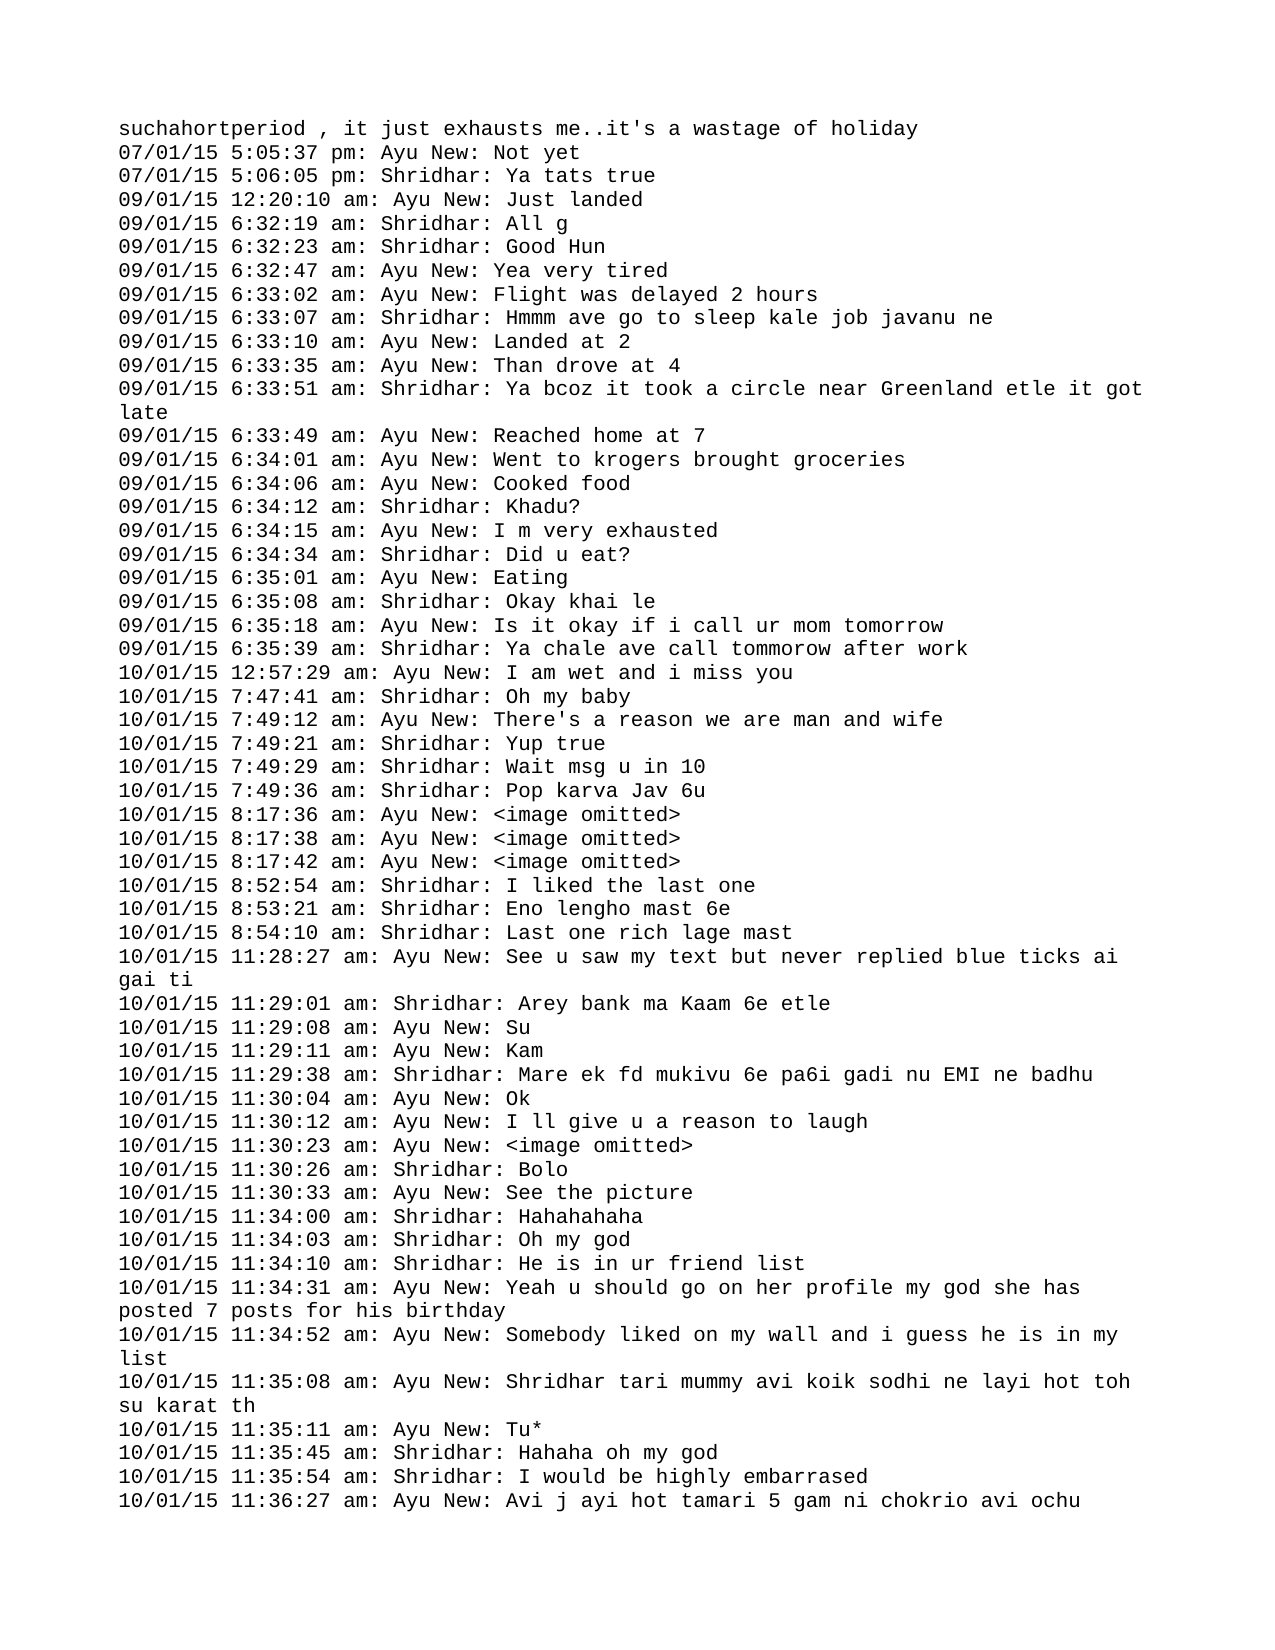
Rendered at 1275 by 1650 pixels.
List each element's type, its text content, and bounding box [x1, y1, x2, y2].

text 09/01/15 6:33:07 am: Shridhar: Hmmm ave go to sleep kale job javanu ne [118, 307, 1157, 331]
text 10/01/15 7:49:29 am: Shridhar: Wait msg u in 10 [118, 757, 1157, 780]
text 09/01/15 6:35:18 am: Ayu New: Is it okay if i call ur mom tomorrow [118, 615, 1157, 638]
text 10/01/15 8:53:21 am: Shridhar: Eno lengho mast 6e [118, 898, 1157, 922]
text 10/01/15 11:30:33 am: Ayu New: See the picture [118, 1182, 1157, 1206]
text 10/01/15 8:17:36 am: Ayu New: <image omitted> [118, 804, 1157, 827]
text 10/01/15 7:49:21 am: Shridhar: Yup true [118, 733, 1157, 757]
text 09/01/15 6:32:23 am: Shridhar: Good Hun [118, 236, 1157, 260]
text 09/01/15 6:34:12 am: Shridhar: Khadu? [118, 496, 1157, 520]
text 10/01/15 11:35:54 am: Shridhar: I would be highly embarrased [118, 1466, 1157, 1489]
text 10/01/15 11:34:10 am: Shridhar: He is in ur friend list [118, 1253, 1157, 1277]
text 10/01/15 11:30:12 am: Ayu New: I ll give u a reason to laugh [118, 1111, 1157, 1135]
text 10/01/15 12:57:29 am: Ayu New: I am wet and i miss you [118, 662, 1157, 686]
text 09/01/15 6:34:01 am: Ayu New: Went to krogers brought groceries [118, 449, 1157, 473]
text 09/01/15 6:34:06 am: Ayu New: Cooked food [118, 473, 1157, 496]
text 10/01/15 7:49:36 am: Shridhar: Pop karva Jav 6u [118, 780, 1157, 804]
text 10/01/15 11:36:27 am: Ayu New: Avi j ayi hot tamari 5 gam ni chokrio avi ochu [118, 1489, 1157, 1513]
text 10/01/15 11:34:03 am: Shridhar: Oh my god [118, 1229, 1157, 1253]
text 09/01/15 12:20:10 am: Ayu New: Just landed [118, 189, 1157, 213]
text 10/01/15 8:52:54 am: Shridhar: I liked the last one [118, 875, 1157, 898]
text 10/01/15 8:17:42 am: Ayu New: <image omitted> [118, 851, 1157, 875]
text 10/01/15 7:49:12 am: Ayu New: There's a reason we are man and wife [118, 709, 1157, 733]
text 09/01/15 6:33:10 am: Ayu New: Landed at 2 [118, 331, 1157, 354]
text 10/01/15 11:34:52 am: Ayu New: Somebody liked on my wall and i guess he is in my list [118, 1324, 1157, 1371]
text 07/01/15 5:06:05 pm: Shridhar: Ya tats true [118, 165, 1157, 189]
text 07/01/15 5:05:37 pm: Ayu New: Not yet [118, 142, 1157, 165]
text 09/01/15 6:34:34 am: Shridhar: Did u eat? [118, 544, 1157, 567]
text 10/01/15 11:35:08 am: Ayu New: Shridhar tari mummy avi koik sodhi ne layi hot toh su karat th [118, 1371, 1157, 1419]
text 09/01/15 6:35:39 am: Shridhar: Ya chale ave call tommorow after work [118, 638, 1157, 662]
text 09/01/15 6:35:01 am: Ayu New: Eating [118, 567, 1157, 591]
text 09/01/15 6:34:15 am: Ayu New: I m very exhausted [118, 520, 1157, 544]
text 10/01/15 11:30:23 am: Ayu New: <image omitted> [118, 1135, 1157, 1158]
text 10/01/15 8:17:38 am: Ayu New: <image omitted> [118, 827, 1157, 851]
text 09/01/15 6:32:47 am: Ayu New: Yea very tired [118, 260, 1157, 284]
text 10/01/15 11:28:27 am: Ayu New: See u saw my text but never replied blue ticks ai gai ti [118, 946, 1157, 993]
text 10/01/15 8:54:10 am: Shridhar: Last one rich lage mast [118, 922, 1157, 946]
text 10/01/15 11:29:11 am: Ayu New: Kam [118, 1040, 1157, 1064]
text 10/01/15 11:35:45 am: Shridhar: Hahaha oh my god [118, 1442, 1157, 1466]
text 09/01/15 6:32:19 am: Shridhar: All g [118, 213, 1157, 236]
text 10/01/15 11:35:11 am: Ayu New: Tu* [118, 1419, 1157, 1442]
text 09/01/15 6:33:49 am: Ayu New: Reached home at 7 [118, 426, 1157, 449]
text 10/01/15 11:30:26 am: Shridhar: Bolo [118, 1158, 1157, 1182]
text 10/01/15 11:29:01 am: Shridhar: Arey bank ma Kaam 6e etle [118, 993, 1157, 1017]
text 10/01/15 11:34:00 am: Shridhar: Hahahahaha [118, 1206, 1157, 1229]
text 10/01/15 7:47:41 am: Shridhar: Oh my baby [118, 686, 1157, 709]
text 10/01/15 11:29:38 am: Shridhar: Mare ek fd mukivu 6e pa6i gadi nu EMI ne badhu [118, 1064, 1157, 1088]
text suchahortperiod , it just exhausts me..it's a wastage of holiday [118, 118, 1157, 142]
text 09/01/15 6:35:08 am: Shridhar: Okay khai le [118, 591, 1157, 615]
text 10/01/15 11:30:04 am: Ayu New: Ok [118, 1088, 1157, 1111]
text 10/01/15 11:34:31 am: Ayu New: Yeah u should go on her profile my god she has posted 7 posts for his birthday [118, 1277, 1157, 1324]
text 09/01/15 6:33:51 am: Shridhar: Ya bcoz it took a circle near Greenland etle it got late [118, 378, 1157, 426]
text 09/01/15 6:33:02 am: Ayu New: Flight was delayed 2 hours [118, 284, 1157, 307]
text 09/01/15 6:33:35 am: Ayu New: Than drove at 4 [118, 354, 1157, 378]
text 10/01/15 11:29:08 am: Ayu New: Su [118, 1017, 1157, 1040]
